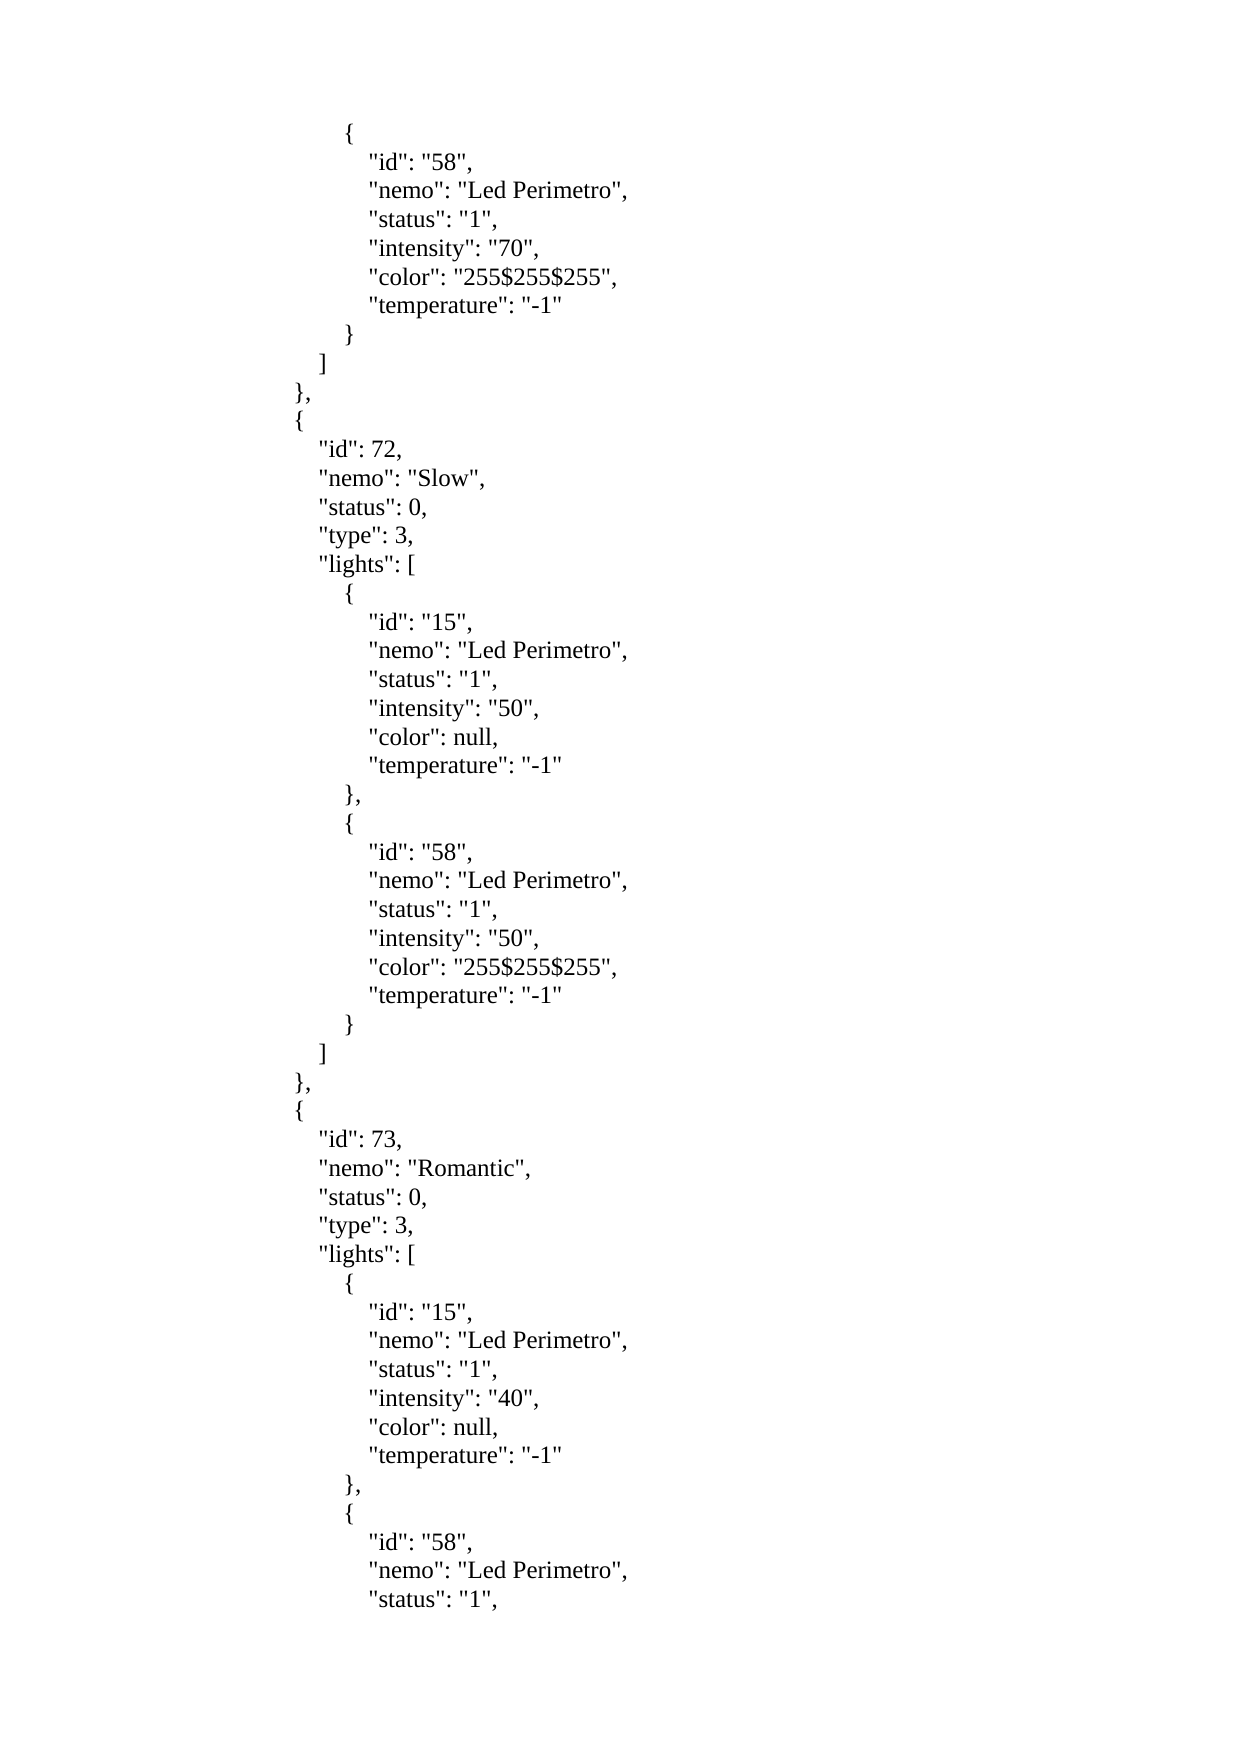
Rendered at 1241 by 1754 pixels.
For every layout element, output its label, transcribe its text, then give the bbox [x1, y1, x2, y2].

text "status": "1", [118, 894, 1122, 923]
text ] [118, 1038, 1122, 1067]
text "intensity": "50", [118, 923, 1122, 952]
text }, [118, 1469, 1122, 1498]
text "intensity": "70", [118, 233, 1122, 262]
text "id": "15", [118, 607, 1122, 636]
text "nemo": "Led Perimetro", [118, 176, 1122, 204]
text "status": "1", [118, 664, 1122, 693]
text "temperature": "-1" [118, 291, 1122, 319]
text "status": "1", [118, 204, 1122, 233]
text "color": "255$255$255", [118, 262, 1122, 291]
text "color": null, [118, 1412, 1122, 1441]
text "id": "58", [118, 147, 1122, 176]
text "nemo": "Slow", [118, 463, 1122, 492]
text { [118, 118, 1122, 147]
text }, [118, 779, 1122, 808]
text "color": "255$255$255", [118, 952, 1122, 981]
text "color": null, [118, 722, 1122, 751]
text { [118, 1498, 1122, 1527]
text "id": 72, [118, 434, 1122, 463]
text { [118, 1268, 1122, 1297]
text }, [118, 377, 1122, 406]
text "intensity": "40", [118, 1383, 1122, 1412]
text "nemo": "Led Perimetro", [118, 1326, 1122, 1354]
text "id": "15", [118, 1297, 1122, 1326]
text } [118, 319, 1122, 348]
text "lights": [ [118, 1239, 1122, 1268]
text "nemo": "Led Perimetro", [118, 636, 1122, 664]
text "type": 3, [118, 521, 1122, 549]
text }, [118, 1067, 1122, 1096]
text "status": "1", [118, 1584, 1122, 1613]
text "temperature": "-1" [118, 1441, 1122, 1469]
text } [118, 1009, 1122, 1038]
text "temperature": "-1" [118, 751, 1122, 779]
text "id": 73, [118, 1124, 1122, 1153]
text ] [118, 348, 1122, 377]
text { [118, 1096, 1122, 1124]
text "nemo": "Led Perimetro", [118, 1556, 1122, 1584]
text "status": "1", [118, 1354, 1122, 1383]
text { [118, 808, 1122, 837]
text "type": 3, [118, 1211, 1122, 1239]
text "temperature": "-1" [118, 981, 1122, 1009]
text "status": 0, [118, 1182, 1122, 1211]
text "lights": [ [118, 549, 1122, 578]
text "nemo": "Romantic", [118, 1153, 1122, 1182]
text "id": "58", [118, 837, 1122, 866]
text { [118, 578, 1122, 607]
text { [118, 406, 1122, 434]
text "intensity": "50", [118, 693, 1122, 722]
text "id": "58", [118, 1527, 1122, 1556]
text "nemo": "Led Perimetro", [118, 866, 1122, 894]
text "status": 0, [118, 492, 1122, 521]
